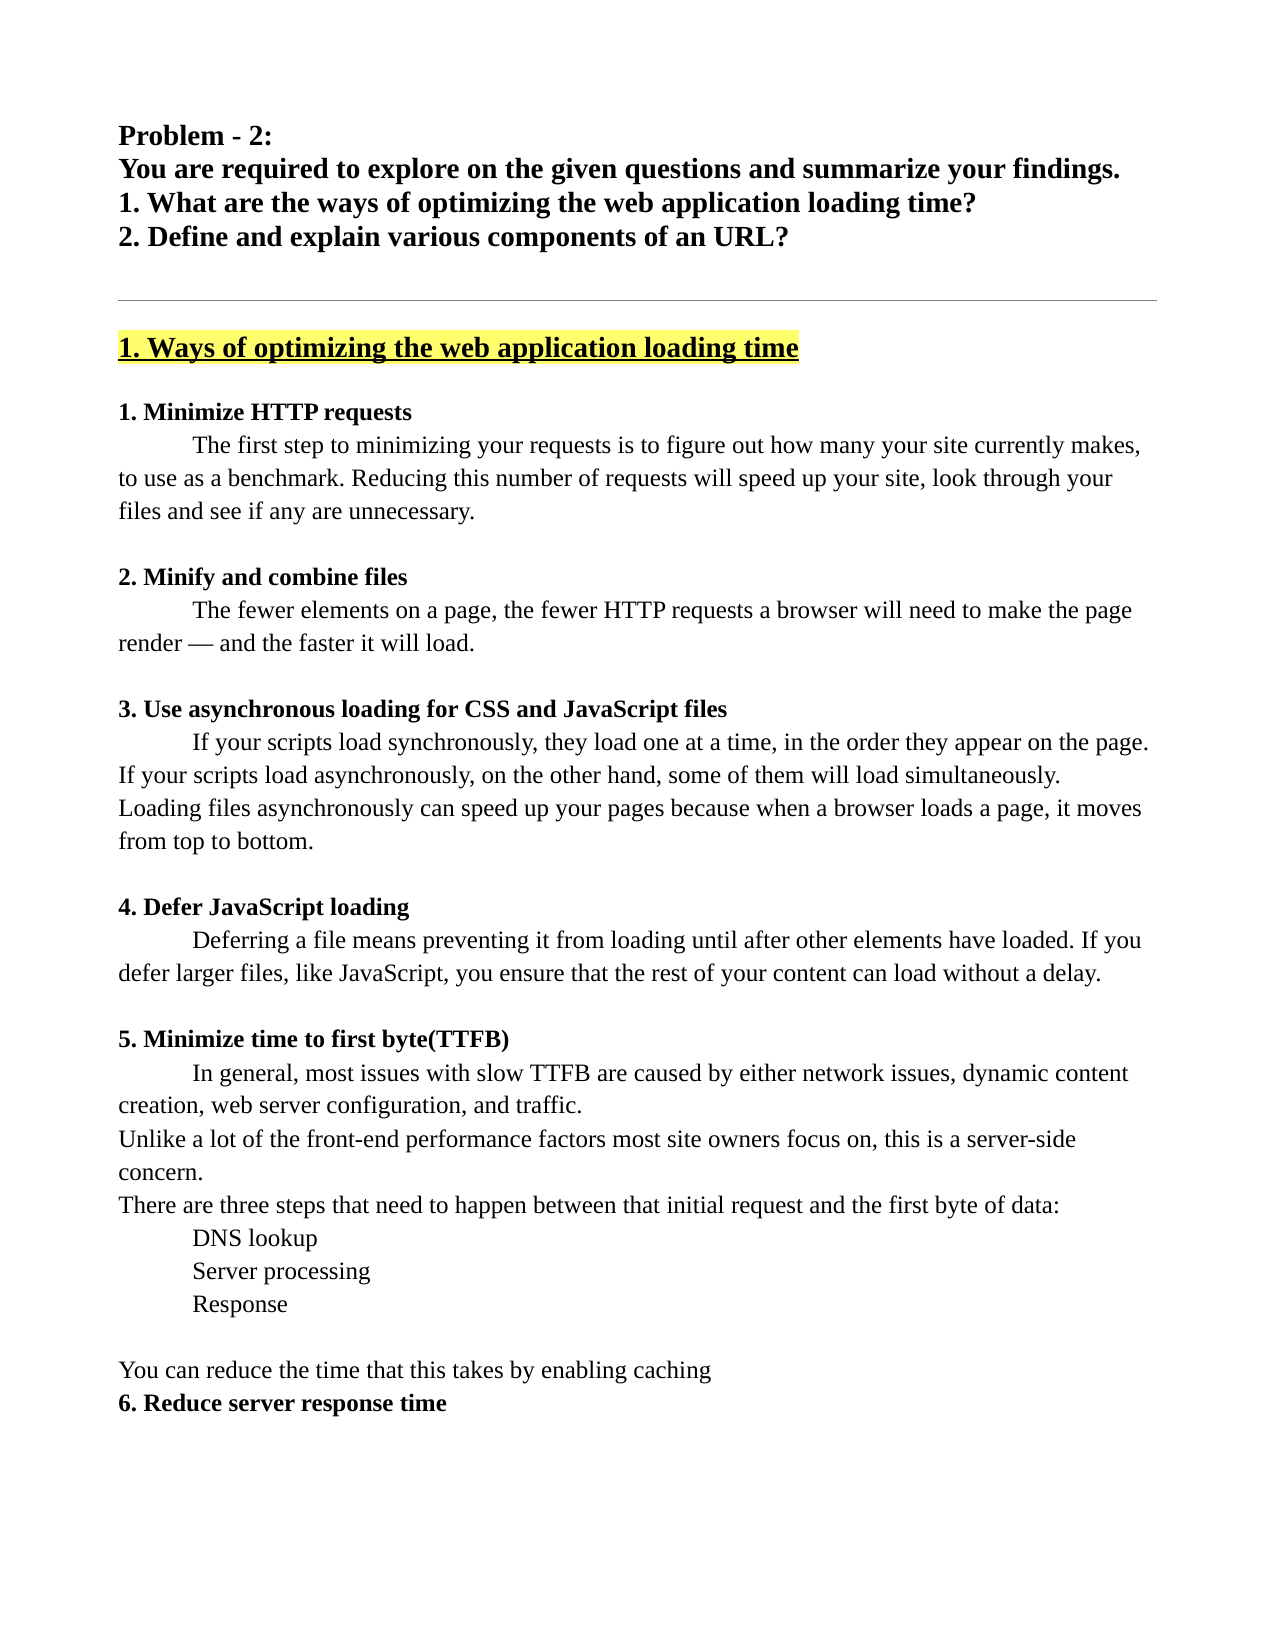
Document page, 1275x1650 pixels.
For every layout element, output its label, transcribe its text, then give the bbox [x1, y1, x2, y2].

text You can reduce the time that this takes by enabling caching [118, 1355, 1157, 1383]
text 1. Minimize HTTP requests [118, 397, 1157, 426]
text The first step to minimizing your requests is to figure out how many your site currently makes, to use as a benchmark. Reducing this number of requests will speed up your site, look through your files and see if any are unnecessary. [118, 430, 1157, 525]
text 5. Minimize time to first byte(TTFB) [118, 1024, 1157, 1053]
text 4. Defer JavaScript loading [118, 892, 1157, 921]
text 1. What are the ways of optimizing the web application loading time? [118, 185, 1157, 219]
text 6. Reduce server response time [118, 1388, 1157, 1417]
text DNS lookup [118, 1223, 1157, 1251]
text The fewer elements on a page, the fewer HTTP requests a browser will need to make the page render — and the faster it will load. [118, 595, 1157, 657]
text Response [118, 1289, 1157, 1317]
text Problem - 2: [118, 118, 1157, 152]
text There are three steps that need to happen between that initial request and the first byte of data: [118, 1190, 1157, 1218]
text You are required to explore on the given questions and summarize your findings. [118, 152, 1157, 185]
text Unlike a lot of the front-end performance factors most site owners focus on, this is a server-side concern. [118, 1124, 1157, 1185]
text 3. Use asynchronous loading for CSS and JavaScript files [118, 694, 1157, 723]
text Server processing [118, 1256, 1157, 1284]
text 1. Ways of optimizing the web application loading time [118, 330, 1157, 364]
text Deferring a file means preventing it from loading until after other elements have loaded. If you defer larger files, like JavaScript, you ensure that the rest of your content can load without a delay. [118, 926, 1157, 987]
text 2. Define and explain various components of an URL? [118, 219, 1157, 252]
text Loading files asynchronously can speed up your pages because when a browser loads a page, it moves from top to bottom. [118, 793, 1157, 855]
text If your scripts load synchronously, they load one at a time, in the order they appear on the page. If your scripts load asynchronously, on the other hand, some of them will load simultaneously. [118, 727, 1157, 789]
text 2. Minify and combine files [118, 562, 1157, 591]
text In general, most issues with slow TTFB are caused by either network issues, dynamic content creation, web server configuration, and traffic. [118, 1058, 1157, 1119]
